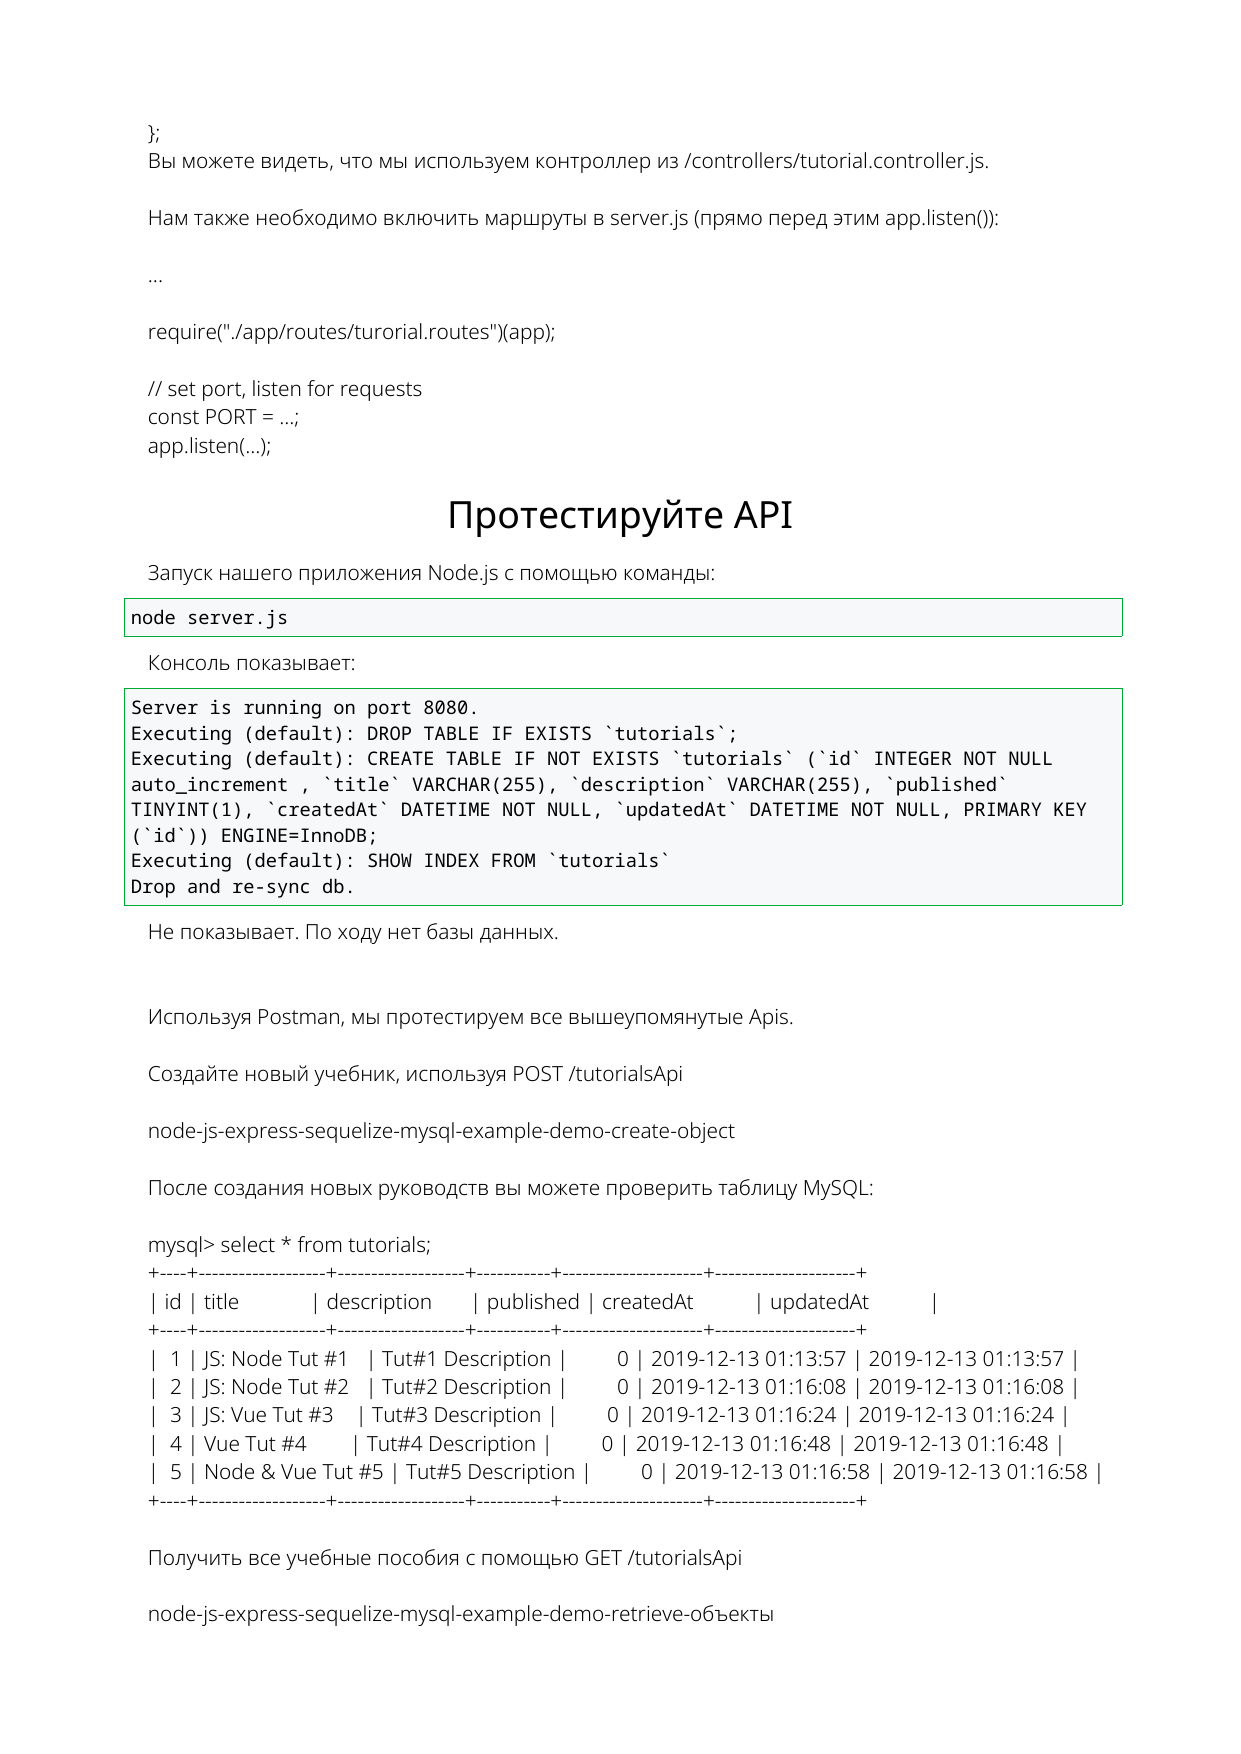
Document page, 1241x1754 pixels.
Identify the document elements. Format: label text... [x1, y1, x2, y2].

text Server is running on port 8080. [125, 689, 1122, 714]
text mysql> select * from tutorials; [118, 1230, 1122, 1258]
text Drop and re-sync db. [125, 867, 1122, 905]
text | 1 | JS: Node Tut #1 | Tut#1 Description | 0 | 2019-12-13 01:13:57 | 2019-12-13 01:13:57 | [118, 1344, 1122, 1372]
text | 4 | Vue Tut #4 | Tut#4 Description | 0 | 2019-12-13 01:16:48 | 2019-12-13 01:16:48 | [118, 1429, 1122, 1457]
text node-js-express-sequelize-mysql-example-demo-create-object [118, 1116, 1122, 1144]
text | 2 | JS: Node Tut #2 | Tut#2 Description | 0 | 2019-12-13 01:16:08 | 2019-12-13 01:16:08 | [118, 1372, 1122, 1401]
text Используя Postman, мы протестируем все вышеупомянутые Apis. [118, 1002, 1122, 1031]
text node-js-express-sequelize-mysql-example-demo-retrieve-объекты [118, 1599, 1122, 1628]
text Консоль показывает: [118, 648, 1122, 676]
text Получить все учебные пособия с помощью GET /tutorialsApi [118, 1543, 1122, 1571]
text +----+-------------------+-------------------+-----------+---------------------+---------------------+ [118, 1315, 1122, 1344]
text +----+-------------------+-------------------+-----------+---------------------+---------------------+ [118, 1258, 1122, 1287]
text Executing (default): SHOW INDEX FROM `tutorials` [125, 841, 1122, 867]
text Executing (default): DROP TABLE IF EXISTS `tutorials`; [125, 714, 1122, 739]
text После создания новых руководств вы можете проверить таблицу MySQL: [118, 1173, 1122, 1201]
text app.listen(...); [118, 431, 1122, 459]
text | id | title | description | published | createdAt | updatedAt | [118, 1287, 1122, 1315]
text Запуск нашего приложения Node.js с помощью команды: [118, 558, 1122, 586]
text | 5 | Node & Vue Tut #5 | Tut#5 Description | 0 | 2019-12-13 01:16:58 | 2019-12-13 01:16:58 | [118, 1457, 1122, 1486]
text node server.js [125, 599, 1122, 636]
text const PORT = ...; [118, 402, 1122, 431]
text Нам также необходимо включить маршруты в server.js (прямо перед этим app.listen()): [118, 203, 1122, 232]
text require("./app/routes/turorial.routes")(app); [118, 317, 1122, 346]
text | 3 | JS: Vue Tut #3 | Tut#3 Description | 0 | 2019-12-13 01:16:24 | 2019-12-13 01:16:24 | [118, 1401, 1122, 1429]
text ... [118, 260, 1122, 289]
text Создайте новый учебник, используя POST /tutorialsApi [118, 1059, 1122, 1088]
text Executing (default): CREATE TABLE IF NOT EXISTS `tutorials` (`id` INTEGER NOT NULL auto_increment , `title` VARCHAR(255), `description` VARCHAR(255), `published` TINYINT(1), `createdAt` DATETIME NOT NULL, `updatedAt` DATETIME NOT NULL, PRIMARY KEY (`id`)) ENGINE=InnoDB; [125, 739, 1122, 841]
subtitle Протестируйте API [118, 489, 1122, 540]
text // set port, listen for requests [118, 374, 1122, 402]
text }; [118, 118, 1122, 147]
text Не показывает. По ходу нет базы данных. [118, 917, 1122, 946]
text +----+-------------------+-------------------+-----------+---------------------+---------------------+ [118, 1486, 1122, 1514]
text Вы можете видеть, что мы используем контроллер из /controllers/tutorial.controller.js. [118, 147, 1122, 175]
